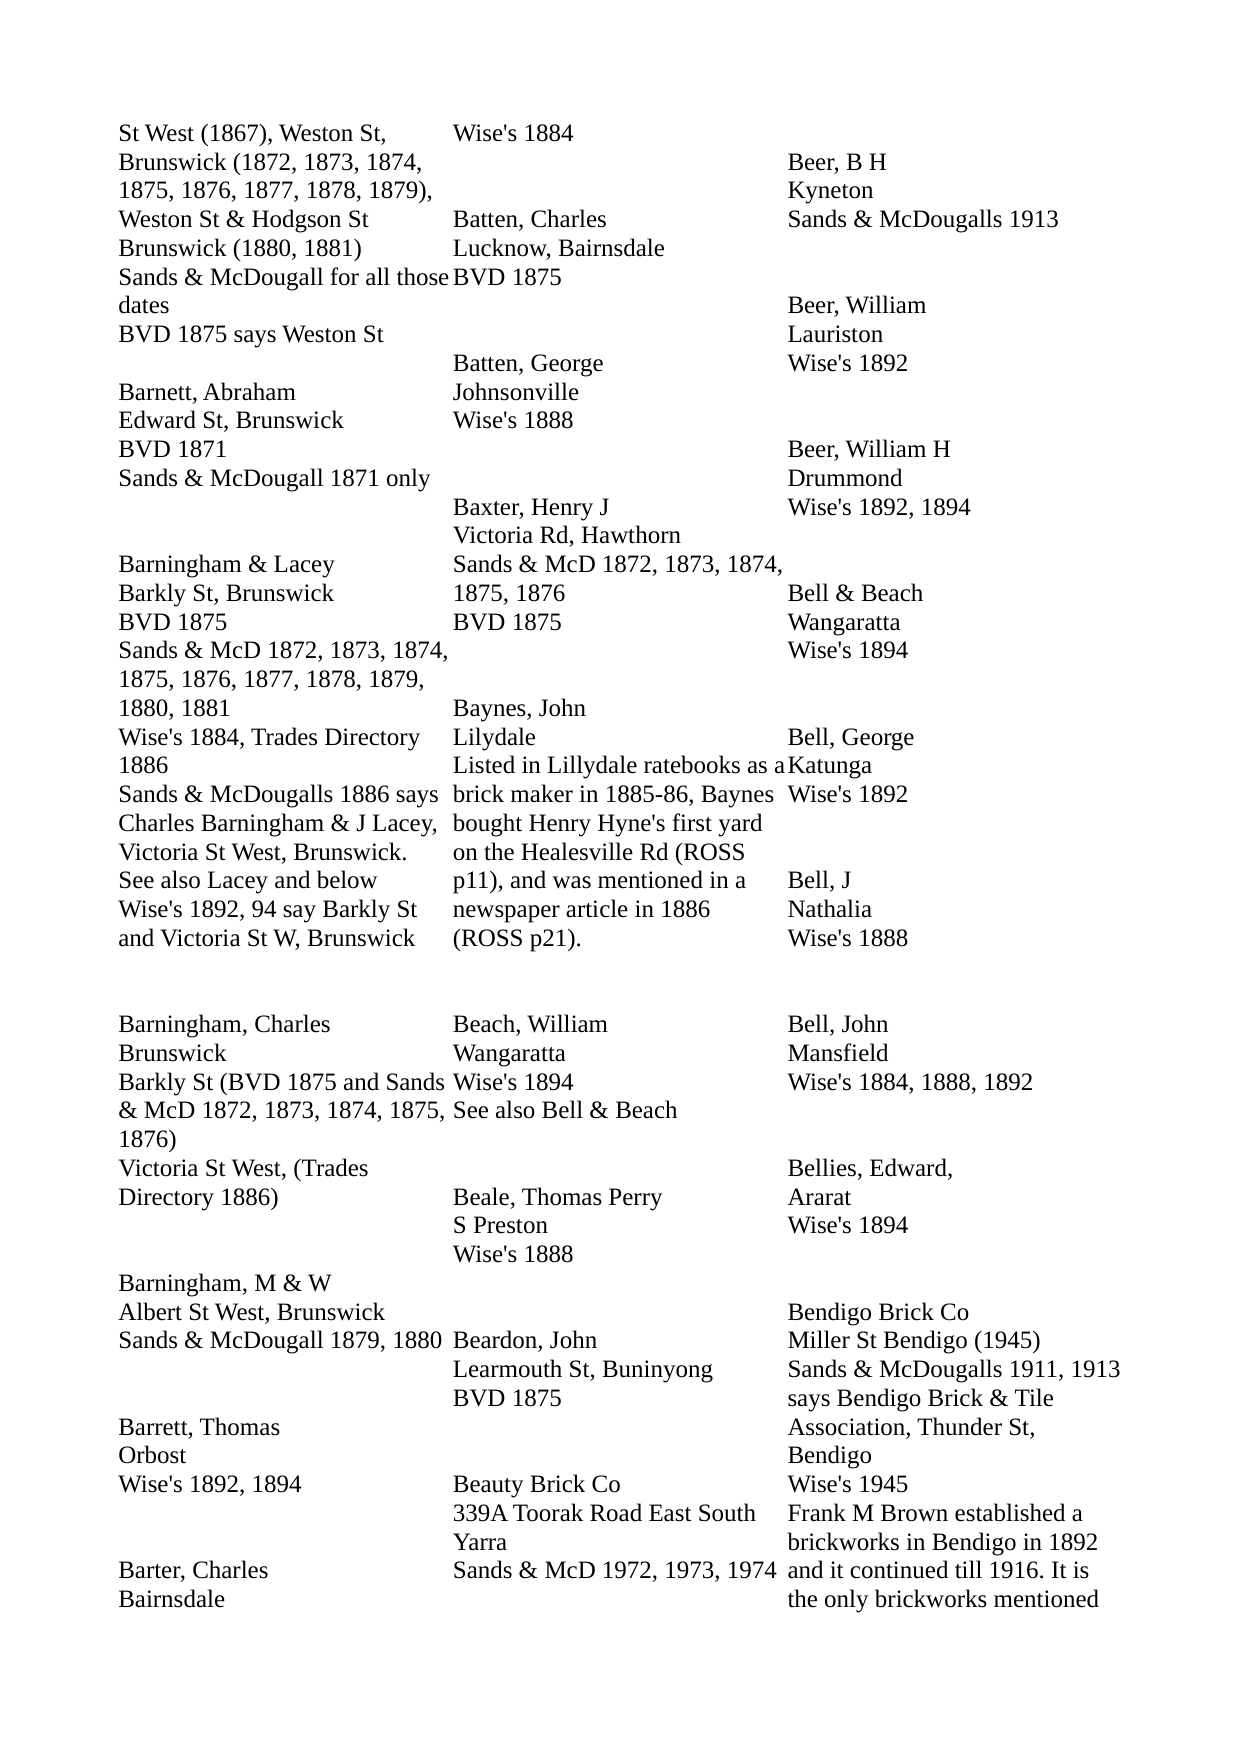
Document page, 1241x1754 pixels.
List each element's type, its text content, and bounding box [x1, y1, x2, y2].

text Albert St West, Brunswick [118, 1297, 453, 1326]
text Baxter, Henry J [453, 492, 787, 521]
text Drummond [787, 463, 1122, 492]
text Barkly St (BVD 1875 and Sands & McD 1872, 1873, 1874, 1875, 1876) [118, 1067, 453, 1153]
text Baynes, John [453, 693, 787, 722]
text Sands & McD 1872, 1873, 1874, 1875, 1876 [453, 549, 787, 607]
text Barkly St, Brunswick [118, 578, 453, 607]
text BVD 1875 [453, 262, 787, 291]
text Bairnsdale [118, 1584, 453, 1613]
text Wise's 1894 [787, 1211, 1122, 1239]
text Miller St Bendigo (1945) [787, 1326, 1122, 1354]
text BVD 1875 [118, 607, 453, 636]
text Sands & McDougall 1871 only [118, 463, 453, 492]
text Bellies, Edward, [787, 1153, 1122, 1182]
text Barter, Charles [118, 1556, 453, 1584]
text Lilydale [453, 722, 787, 751]
text Barnett, Abraham [118, 377, 453, 406]
text Wise's 1892 [787, 779, 1122, 808]
text Wise's 1888 [787, 923, 1122, 952]
text Sands & McDougall 1879, 1880 [118, 1326, 453, 1354]
text BVD 1875 [453, 607, 787, 636]
text Wise's 1888 [453, 406, 787, 434]
text 339A Toorak Road East South Yarra [453, 1498, 787, 1556]
text Victoria St West, (Trades Directory 1886) [118, 1153, 453, 1211]
text St West (1867), Weston St, Brunswick (1872, 1873, 1874, 1875, 1876, 1877, 1878, 1879), Weston St & Hodgson St Brunswick (1880, 1881) [118, 118, 453, 262]
text S Preston [453, 1211, 787, 1239]
text Wise's 1884, 1888, 1892 [787, 1067, 1122, 1096]
text Johnsonville [453, 377, 787, 406]
text Wise's 1888 [453, 1239, 787, 1268]
text Lauriston [787, 319, 1122, 348]
text Orbost [118, 1441, 453, 1469]
text See also Bell & Beach [453, 1096, 787, 1124]
text Sands & McDougalls 1886 says Charles Barningham & J Lacey, Victoria St West, Brunswick. [118, 779, 453, 866]
text Bendigo Brick Co [787, 1297, 1122, 1326]
text Barrett, Thomas [118, 1412, 453, 1441]
text Beer, B H [787, 147, 1122, 176]
text Sands & McD 1972, 1973, 1974 [453, 1556, 787, 1584]
text Wise's 1892 [787, 348, 1122, 377]
text Learmouth St, Buninyong [453, 1354, 787, 1383]
text Bell, J [787, 866, 1122, 894]
text BVD 1875 [453, 1383, 787, 1412]
text Wise's 1892, 1894 [118, 1469, 453, 1498]
text Lucknow, Bairnsdale [453, 233, 787, 262]
text BVD 1875 says Weston St [118, 319, 453, 348]
text Barningham, M & W [118, 1268, 453, 1297]
text See also Lacey and below [118, 866, 453, 894]
text Batten, George [453, 348, 787, 377]
text Beauty Brick Co [453, 1469, 787, 1498]
text BVD 1871 [118, 434, 453, 463]
text Listed in Lillydale ratebooks as a brick maker in 1885-86, Baynes bought Henry Hyne's first yard on the Healesville Rd (ROSS p11), and was mentioned in a newspaper article in 1886 (ROSS p21). [453, 751, 787, 952]
text Sands & McD 1872, 1873, 1874, 1875, 1876, 1877, 1878, 1879, 1880, 1881 [118, 636, 453, 722]
text Bell, John [787, 1009, 1122, 1038]
text Beer, William [787, 291, 1122, 319]
text Sands & McDougalls 1913 [787, 204, 1122, 233]
text Kyneton [787, 176, 1122, 204]
text Sands & McDougall for all those dates [118, 262, 453, 319]
text Wise's 1894 [453, 1067, 787, 1096]
text Bell, George [787, 722, 1122, 751]
text Wise's 1892, 94 say Barkly St and Victoria St W, Brunswick [118, 894, 453, 952]
text Barningham & Lacey [118, 549, 453, 578]
text Wise's 1945 [787, 1469, 1122, 1498]
text Nathalia [787, 894, 1122, 923]
text Barningham, Charles [118, 1009, 453, 1038]
text Wise's 1894 [787, 636, 1122, 664]
text Wangaratta [453, 1038, 787, 1067]
text Katunga [787, 751, 1122, 779]
text Wise's 1884, Trades Directory 1886 [118, 722, 453, 779]
text Brunswick [118, 1038, 453, 1067]
text Bell & Beach [787, 578, 1122, 607]
text Sands & McDougalls 1911, 1913 says Bendigo Brick & Tile Association, Thunder St, Bendigo [787, 1354, 1122, 1469]
text Edward St, Brunswick [118, 406, 453, 434]
text Beale, Thomas Perry [453, 1182, 787, 1211]
text Ararat [787, 1182, 1122, 1211]
text Beer, William H [787, 434, 1122, 463]
text Victoria Rd, Hawthorn [453, 521, 787, 549]
text Beardon, John [453, 1326, 787, 1354]
text Frank M Brown established a brickworks in Bendigo in 1892 and it continued till 1916. It is the only brickworks mentioned [787, 1498, 1122, 1613]
text Batten, Charles [453, 204, 787, 233]
text Mansfield [787, 1038, 1122, 1067]
text Wise's 1884 [453, 118, 787, 147]
text Wise's 1892, 1894 [787, 492, 1122, 521]
text Wangaratta [787, 607, 1122, 636]
text Beach, William [453, 1009, 787, 1038]
